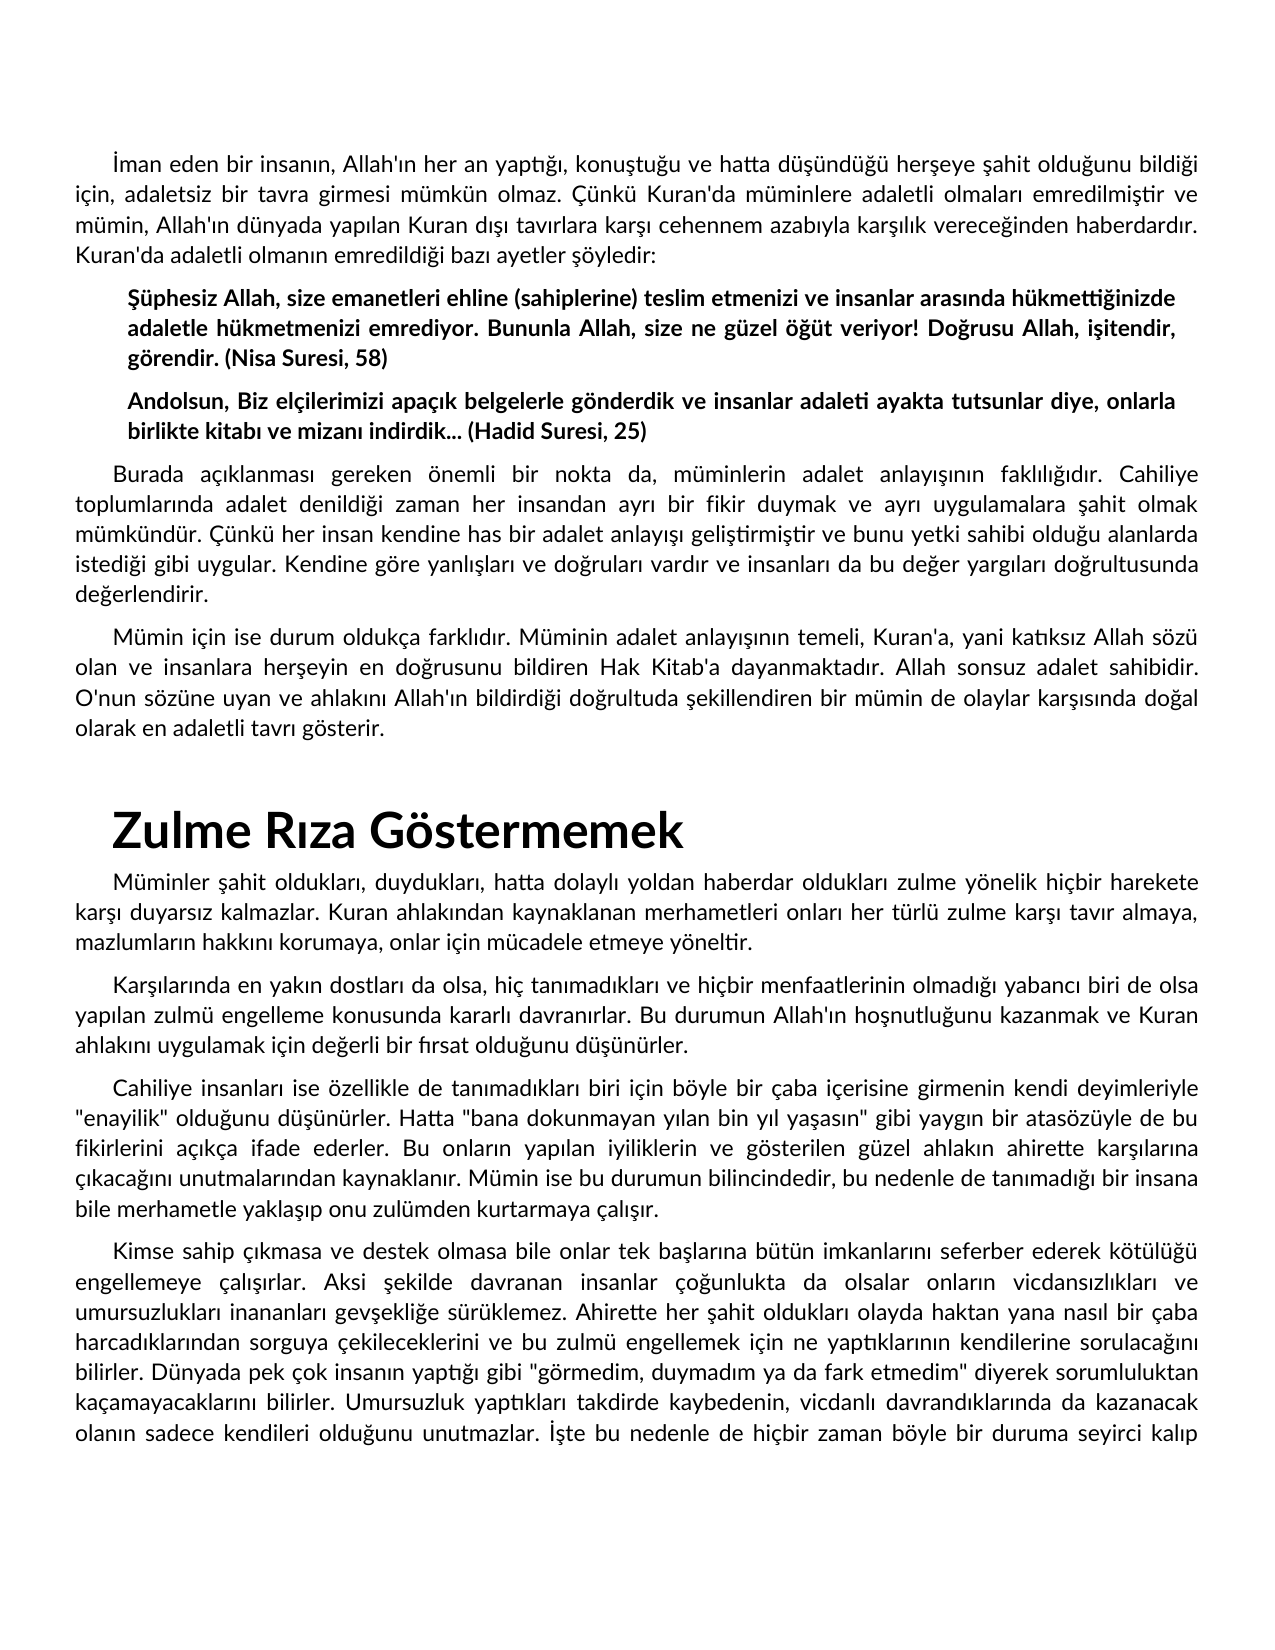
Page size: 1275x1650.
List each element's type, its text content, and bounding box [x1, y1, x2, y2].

text Müminler şahit oldukları, duydukları, hatta dolaylı yoldan haberdar oldukları zulme yönelik hiçbir harekete karşı duyarsız kalmazlar. Kuran ahlakından kaynaklanan merhametleri onları her türlü zulme karşı tavır almaya, mazlumların hakkını korumaya, onlar için mücadele etmeye yöneltir. [75, 867, 1200, 955]
text Karşılarında en yakın dostları da olsa, hiç tanımadıkları ve hiçbir menfaatlerinin olmadığı yabancı biri de olsa yapılan zulmü engelleme konusunda kararlı davranırlar. Bu durumun Allah'ın hoşnutluğunu kazanmak ve Kuran ahlakını uygulamak için değerli bir fırsat olduğunu düşünürler. [75, 970, 1200, 1058]
subtitle Zulme Rıza Göstermemek [112, 799, 1200, 859]
text Şüphesiz Allah, size emanetleri ehline (sahiplerine) teslim etmenizi ve insanlar arasında hükmettiğinizde adaletle hükmetmenizi emrediyor. Bununla Allah, size ne güzel öğüt veriyor! Doğrusu Allah, işitendir, görendir. (Nisa Suresi, 58) [127, 283, 1177, 371]
text Mümin için ise durum oldukça farklıdır. Müminin adalet anlayışının temeli, Kuran'a, yani katıksız Allah sözü olan ve insanlara herşeyin en doğrusunu bildiren Hak Kitab'a dayanmaktadır. Allah sonsuz adalet sahibidir. O'nun sözüne uyan ve ahlakını Allah'ın bildirdiği doğrultuda şekillendiren bir mümin de olaylar karşısında doğal olarak en adaletli tavrı gösterir. [75, 623, 1200, 741]
text Andolsun, Biz elçilerimizi apaçık belgelerle gönderdik ve insanlar adaleti ayakta tutsunlar diye, onlarla birlikte kitabı ve mizanı indirdik... (Hadid Suresi, 25) [127, 386, 1177, 444]
text Kimse sahip çıkmasa ve destek olmasa bile onlar tek başlarına bütün imkanlarını seferber ederek kötülüğü engellemeye çalışırlar. Aksi şekilde davranan insanlar çoğunlukta da olsalar onların vicdansızlıkları ve umursuzlukları inananları gevşekliğe sürüklemez. Ahirette her şahit oldukları olayda haktan yana nasıl bir çaba harcadıklarından sorguya çekileceklerini ve bu zulmü engellemek için ne yaptıklarının kendilerine sorulacağını bilirler. Dünyada pek çok insanın yaptığı gibi "görmedim, duymadım ya da fark etmedim" diyerek sorumluluktan kaçamayacaklarını bilirler. Umursuzluk yaptıkları takdirde kaybedenin, vicdanlı davrandıklarında da kazanacak olanın sadece kendileri olduğunu unutmazlar. İşte bu nedenle de hiçbir zaman böyle bir duruma seyirci kalıp [75, 1237, 1200, 1446]
text İman eden bir insanın, Allah'ın her an yaptığı, konuştuğu ve hatta düşündüğü herşeye şahit olduğunu bildiği için, adaletsiz bir tavra girmesi mümkün olmaz. Çünkü Kuran'da müminlere adaletli olmaları emredilmiştir ve mümin, Allah'ın dünyada yapılan Kuran dışı tavırlara karşı cehennem azabıyla karşılık vereceğinden haberdardır. Kuran'da adaletli olmanın emredildiği bazı ayetler şöyledir: [75, 150, 1200, 268]
text Burada açıklanması gereken önemli bir nokta da, müminlerin adalet anlayışının faklılığıdır. Cahiliye toplumlarında adalet denildiği zaman her insandan ayrı bir fikir duymak ve ayrı uygulamalara şahit olmak mümkündür. Çünkü her insan kendine has bir adalet anlayışı geliştirmiştir ve bunu yetki sahibi olduğu alanlarda istediği gibi uygular. Kendine göre yanlışları ve doğruları vardır ve insanları da bu değer yargıları doğrultusunda değerlendirir. [75, 459, 1200, 608]
text Cahiliye insanları ise özellikle de tanımadıkları biri için böyle bir çaba içerisine girmenin kendi deyimleriyle "enayilik" olduğunu düşünürler. Hatta "bana dokunmayan yılan bin yıl yaşasın" gibi yaygın bir atasözüyle de bu fikirlerini açıkça ifade ederler. Bu onların yapılan iyiliklerin ve gösterilen güzel ahlakın ahirette karşılarına çıkacağını unutmalarından kaynaklanır. Mümin ise bu durumun bilincindedir, bu nedenle de tanımadığı bir insana bile merhametle yaklaşıp onu zulümden kurtarmaya çalışır. [75, 1073, 1200, 1222]
